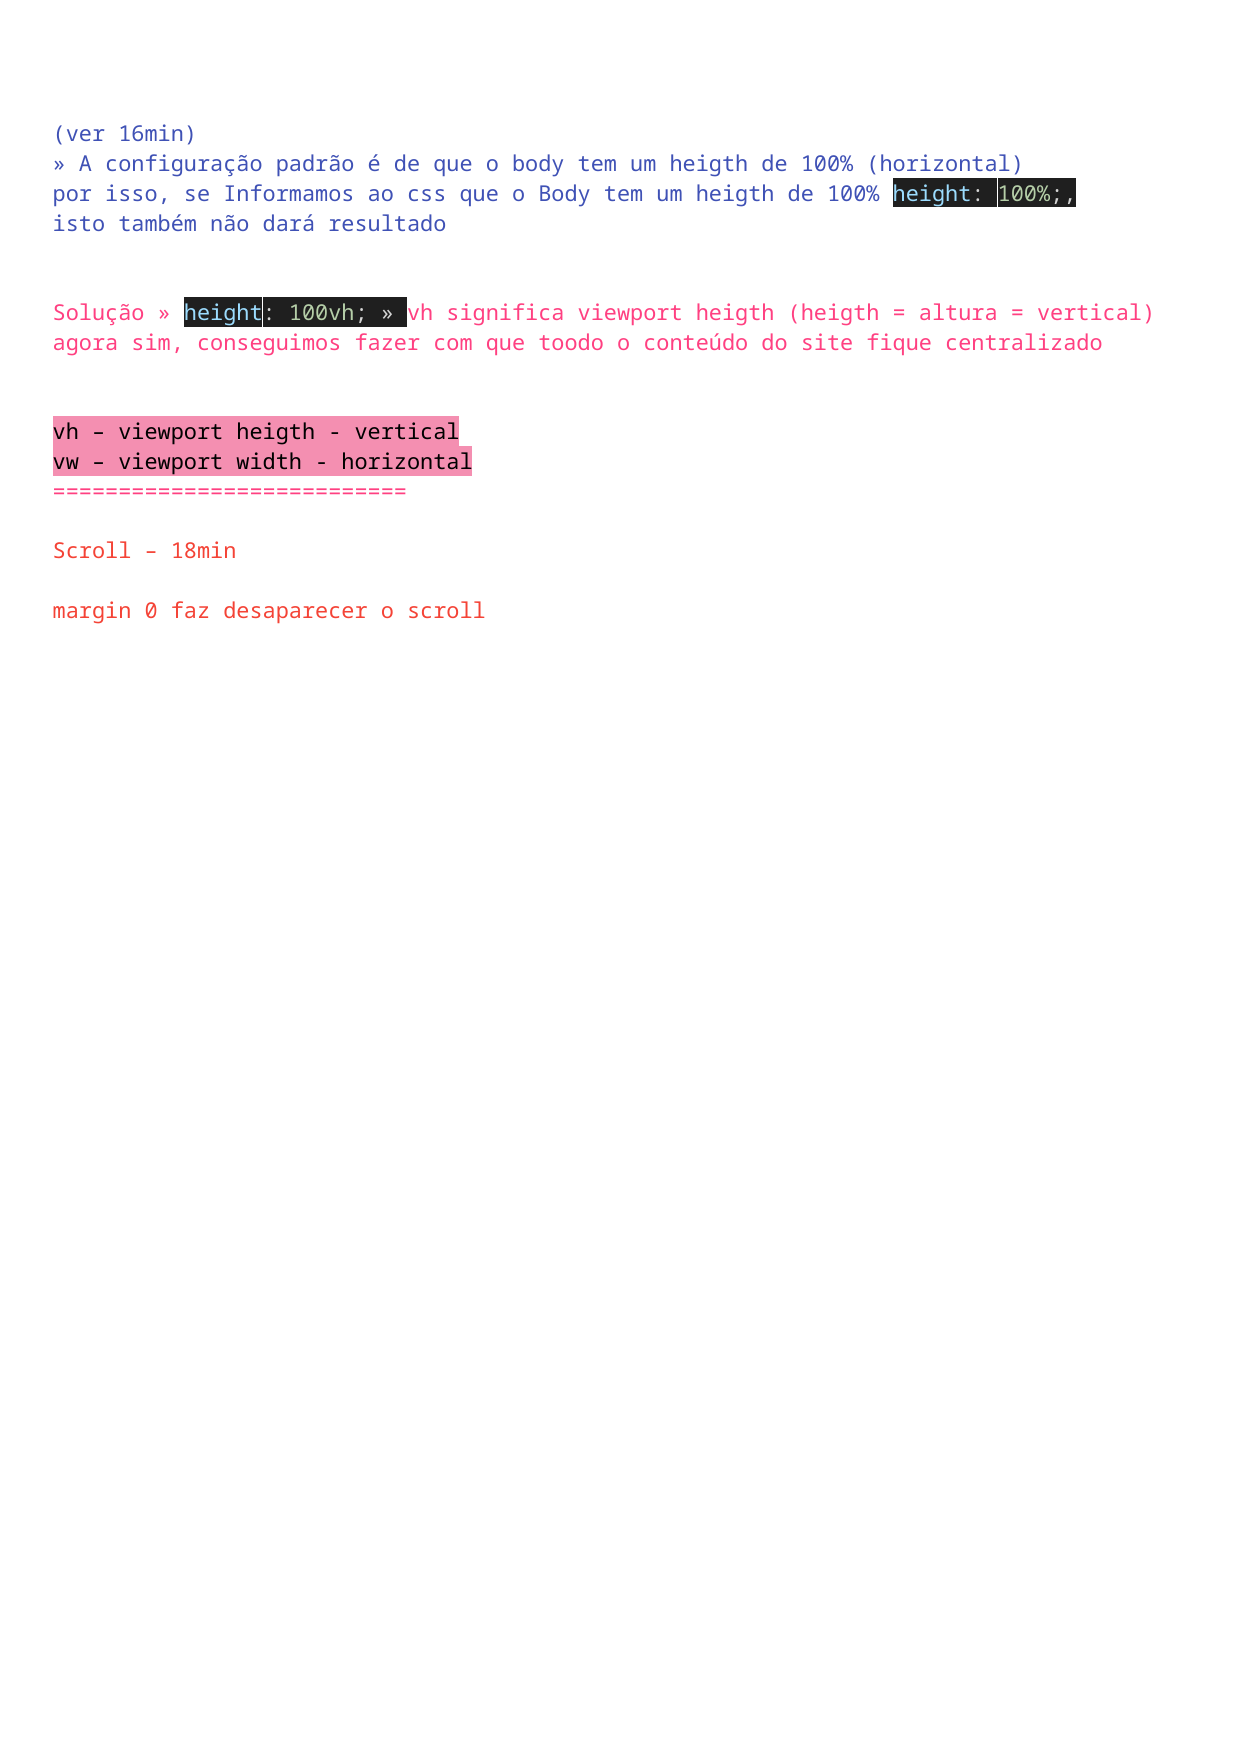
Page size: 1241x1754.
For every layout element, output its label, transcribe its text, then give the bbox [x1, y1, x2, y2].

text =========================== [52, 476, 1192, 505]
text agora sim, conseguimos fazer com que toodo o conteúdo do site fique centralizado [52, 327, 1192, 356]
text margin 0 faz desaparecer o scroll [52, 595, 1192, 654]
text (ver 16min) [52, 118, 1192, 148]
text » A configuração padrão é de que o body tem um heigth de 100% (horizontal) [52, 148, 1192, 178]
text vh – viewport heigth - vertical [52, 416, 1192, 446]
text Scroll – 18min [52, 535, 1192, 565]
text Solução » height: 100vh; » vh significa viewport heigth (heigth = altura = vertical) [52, 297, 1192, 327]
text por isso, se Informamos ao css que o Body tem um heigth de 100% height: 100%;, [52, 178, 1192, 207]
text isto também não dará resultado [52, 207, 1192, 237]
text vw – viewport width - horizontal [52, 446, 1192, 476]
